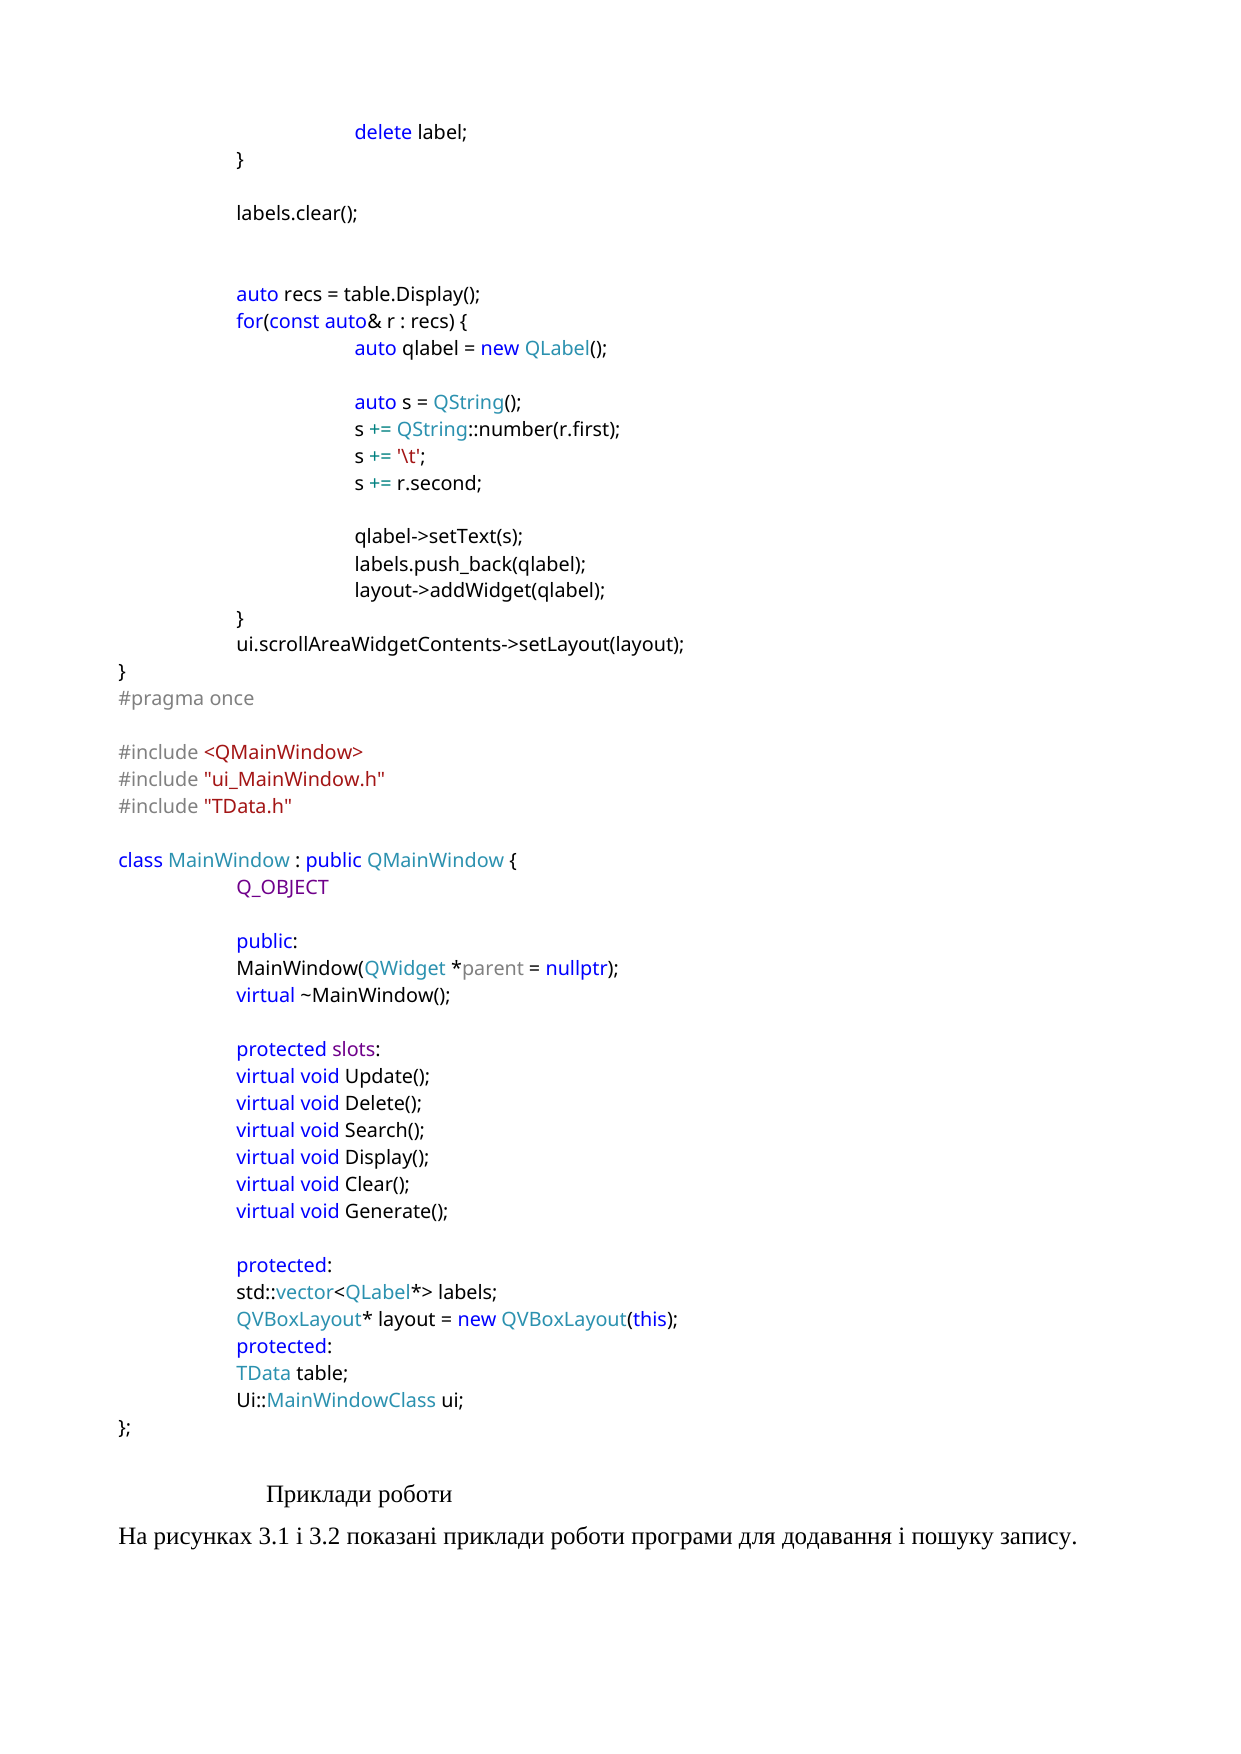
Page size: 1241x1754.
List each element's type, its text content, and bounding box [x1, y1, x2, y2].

text } [118, 145, 1122, 172]
text class MainWindow : public QMainWindow { [118, 847, 1122, 873]
text for(const auto& r : recs) { [118, 307, 1122, 334]
text MainWindow(QWidget *parent = nullptr); [118, 954, 1122, 981]
text virtual void Display(); [118, 1143, 1122, 1170]
text ui.scrollAreaWidgetContents->setLayout(layout); [118, 631, 1122, 658]
text protected slots: [118, 1035, 1122, 1062]
text #pragma once [118, 685, 1122, 712]
text Q_OBJECT [118, 873, 1122, 901]
text virtual ~MainWindow(); [118, 981, 1122, 1008]
text virtual void Delete(); [118, 1089, 1122, 1116]
text delete label; [118, 118, 1122, 145]
text auto recs = table.Display(); [118, 280, 1122, 307]
text protected: [118, 1332, 1122, 1359]
text На рисунках 3.1 і 3.2 показані приклади роботи програми для додавання і пошуку запису. [118, 1521, 1122, 1549]
subtitle Приклади роботи [118, 1479, 1122, 1508]
text } [118, 604, 1122, 631]
text labels.clear(); [118, 199, 1122, 226]
text protected: [118, 1251, 1122, 1278]
text }; [118, 1413, 1122, 1440]
text QVBoxLayout* layout = new QVBoxLayout(this); [118, 1305, 1122, 1332]
text qlabel->setText(s); [118, 523, 1122, 550]
text layout->addWidget(qlabel); [118, 577, 1122, 604]
text s += '\t'; [118, 442, 1122, 469]
text labels.push_back(qlabel); [118, 550, 1122, 577]
text #include "ui_MainWindow.h" [118, 766, 1122, 793]
text auto s = QString(); [118, 388, 1122, 415]
text #include "TData.h" [118, 793, 1122, 819]
text virtual void Search(); [118, 1116, 1122, 1143]
text std::vector<QLabel*> labels; [118, 1278, 1122, 1305]
text Ui::MainWindowClass ui; [118, 1386, 1122, 1413]
text virtual void Update(); [118, 1062, 1122, 1089]
text TData table; [118, 1359, 1122, 1386]
text #include <QMainWindow> [118, 739, 1122, 766]
text s += QString::number(r.first); [118, 415, 1122, 442]
text auto qlabel = new QLabel(); [118, 334, 1122, 361]
text virtual void Generate(); [118, 1197, 1122, 1224]
text } [118, 658, 1122, 685]
text s += r.second; [118, 469, 1122, 496]
text public: [118, 927, 1122, 954]
text virtual void Clear(); [118, 1170, 1122, 1197]
